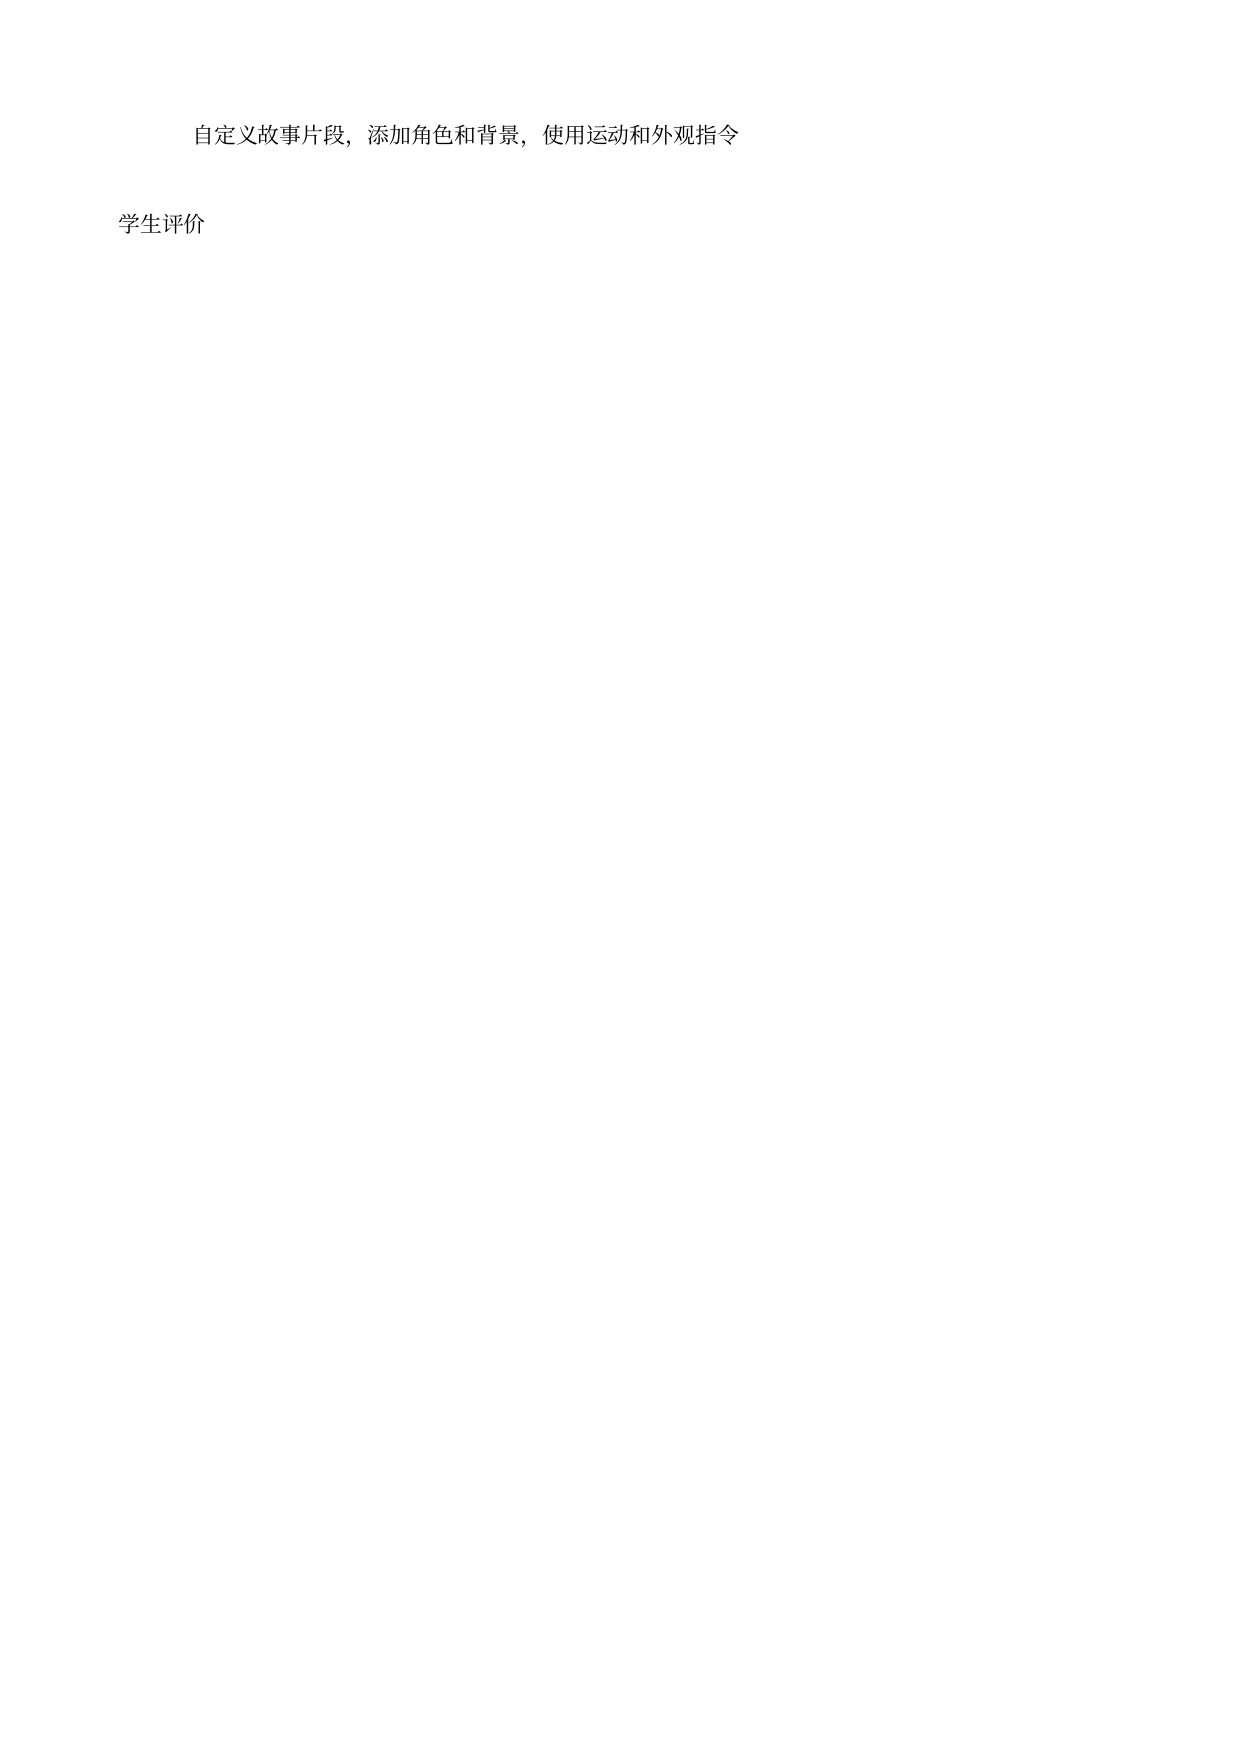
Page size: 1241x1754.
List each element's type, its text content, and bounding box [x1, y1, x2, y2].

text 自定义故事片段，添加角色和背景，使用运动和外观指令 [118, 118, 1122, 149]
text 学生评价 [118, 207, 1122, 238]
